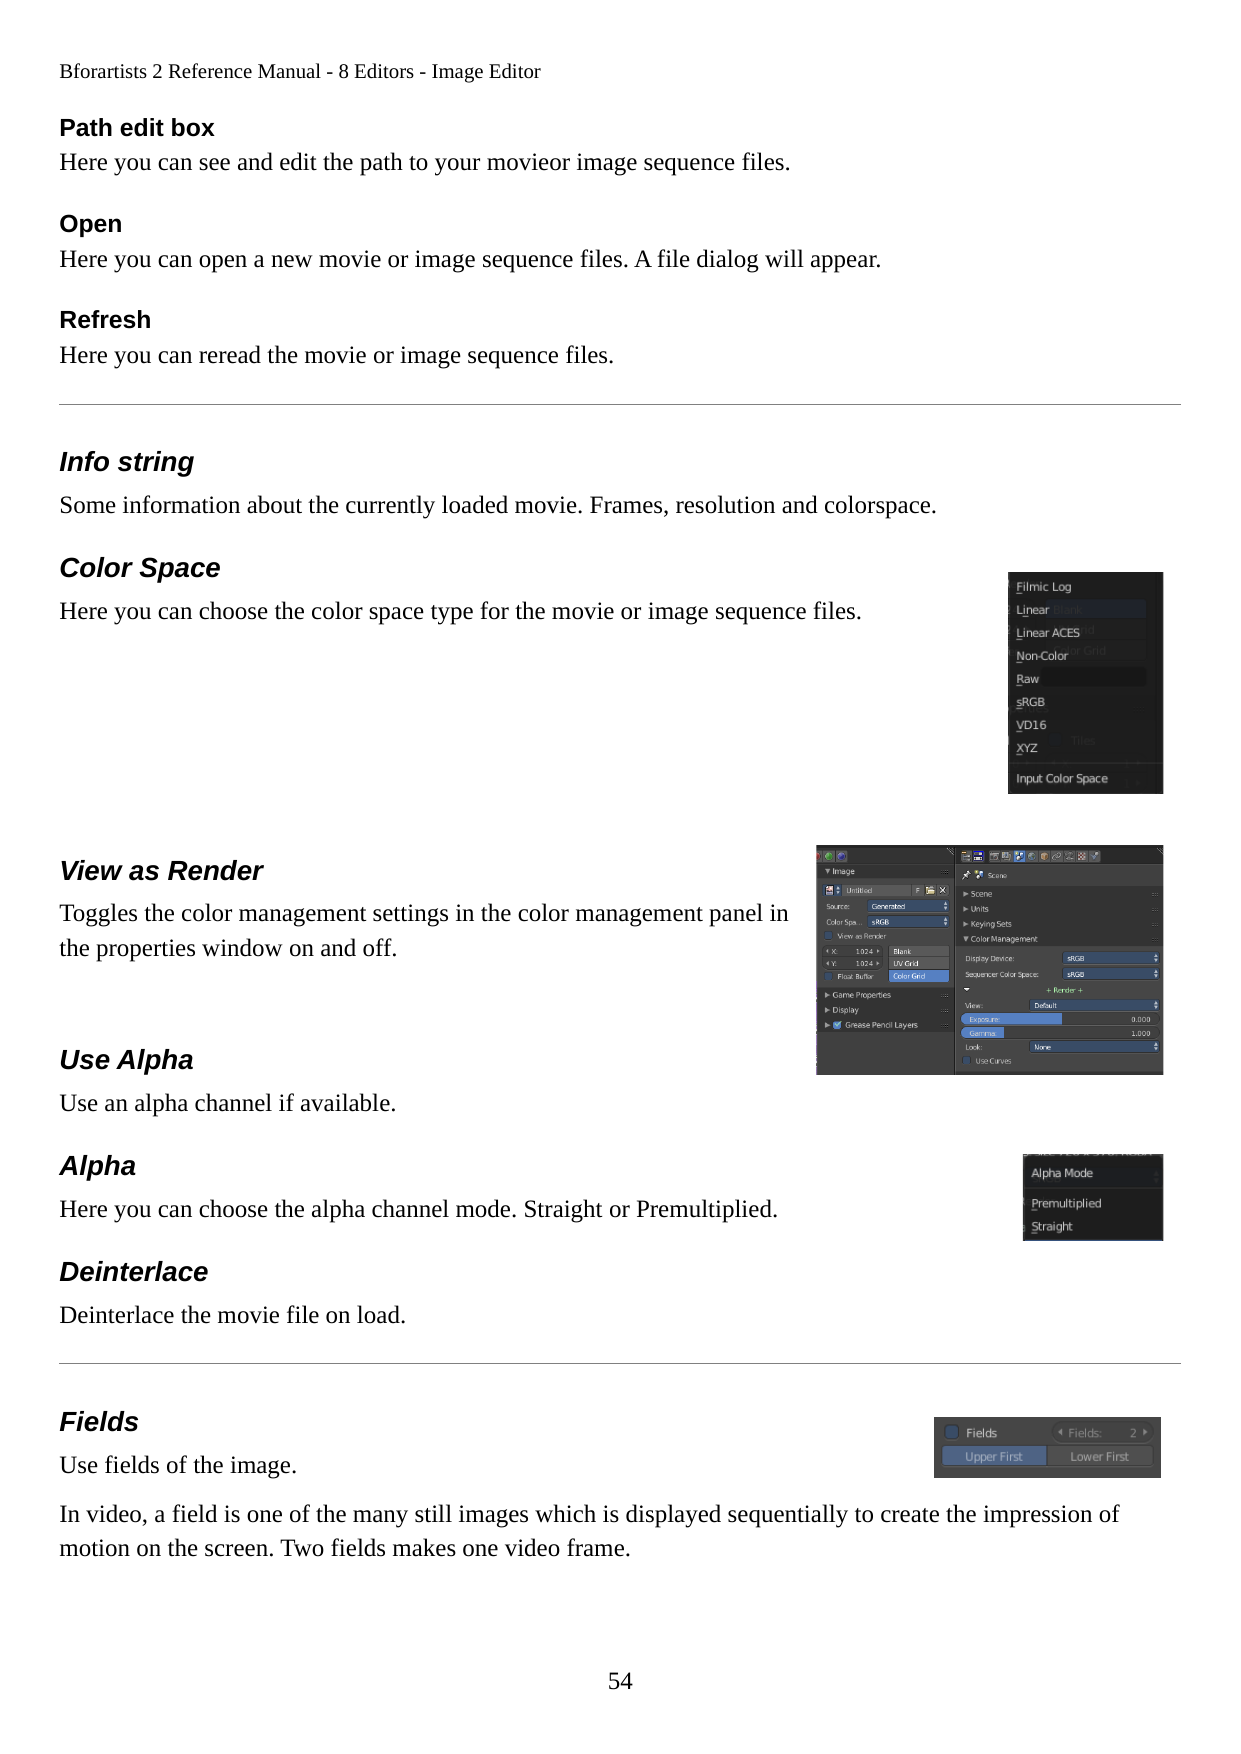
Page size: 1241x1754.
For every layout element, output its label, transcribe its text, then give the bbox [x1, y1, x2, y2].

text Use an alpha channel if available. [59, 1088, 1181, 1117]
picture [1008, 572, 1164, 794]
text Here you can choose the alpha channel mode. Straight or Premultiplied. [59, 1194, 1022, 1222]
text Here you can choose the color space type for the movie or image sequence files. [59, 596, 1008, 625]
text Here you can reread the movie or image sequence files. [59, 340, 1181, 369]
text Toggles the color management settings in the color management panel in the properties window on and off. [59, 898, 816, 962]
subtitle [1164, 1043, 1181, 1075]
subtitle Refresh [59, 305, 1181, 334]
text Deinterlace the movie file on load. [59, 1300, 1181, 1328]
subtitle Fields [59, 1405, 1181, 1437]
subtitle View as Render [59, 854, 816, 886]
subtitle Use Alpha [59, 1043, 816, 1075]
text In video, a field is one of the many still images which is displayed sequentially to create the impression of motion on the screen. Two fields makes one video frame. [59, 1499, 1181, 1562]
text Here you can open a new movie or image sequence files. A file dialog will appear. [59, 244, 1181, 272]
picture [1022, 1154, 1164, 1241]
picture [934, 1417, 1161, 1478]
subtitle Alpha [59, 1149, 1181, 1181]
subtitle Open [59, 209, 1181, 237]
subtitle [1164, 854, 1181, 886]
subtitle Info string [59, 446, 1181, 478]
picture [816, 845, 1164, 1075]
text Some information about the currently loaded movie. Frames, resolution and colorspace. [59, 490, 1181, 519]
text [1161, 1450, 1181, 1478]
text Use fields of the image. [59, 1450, 934, 1478]
subtitle Color Space [59, 552, 1181, 584]
subtitle Deinterlace [59, 1255, 1181, 1287]
subtitle Path edit box [59, 113, 1181, 141]
text Here you can see and edit the path to your movieor image sequence files. [59, 147, 1181, 176]
